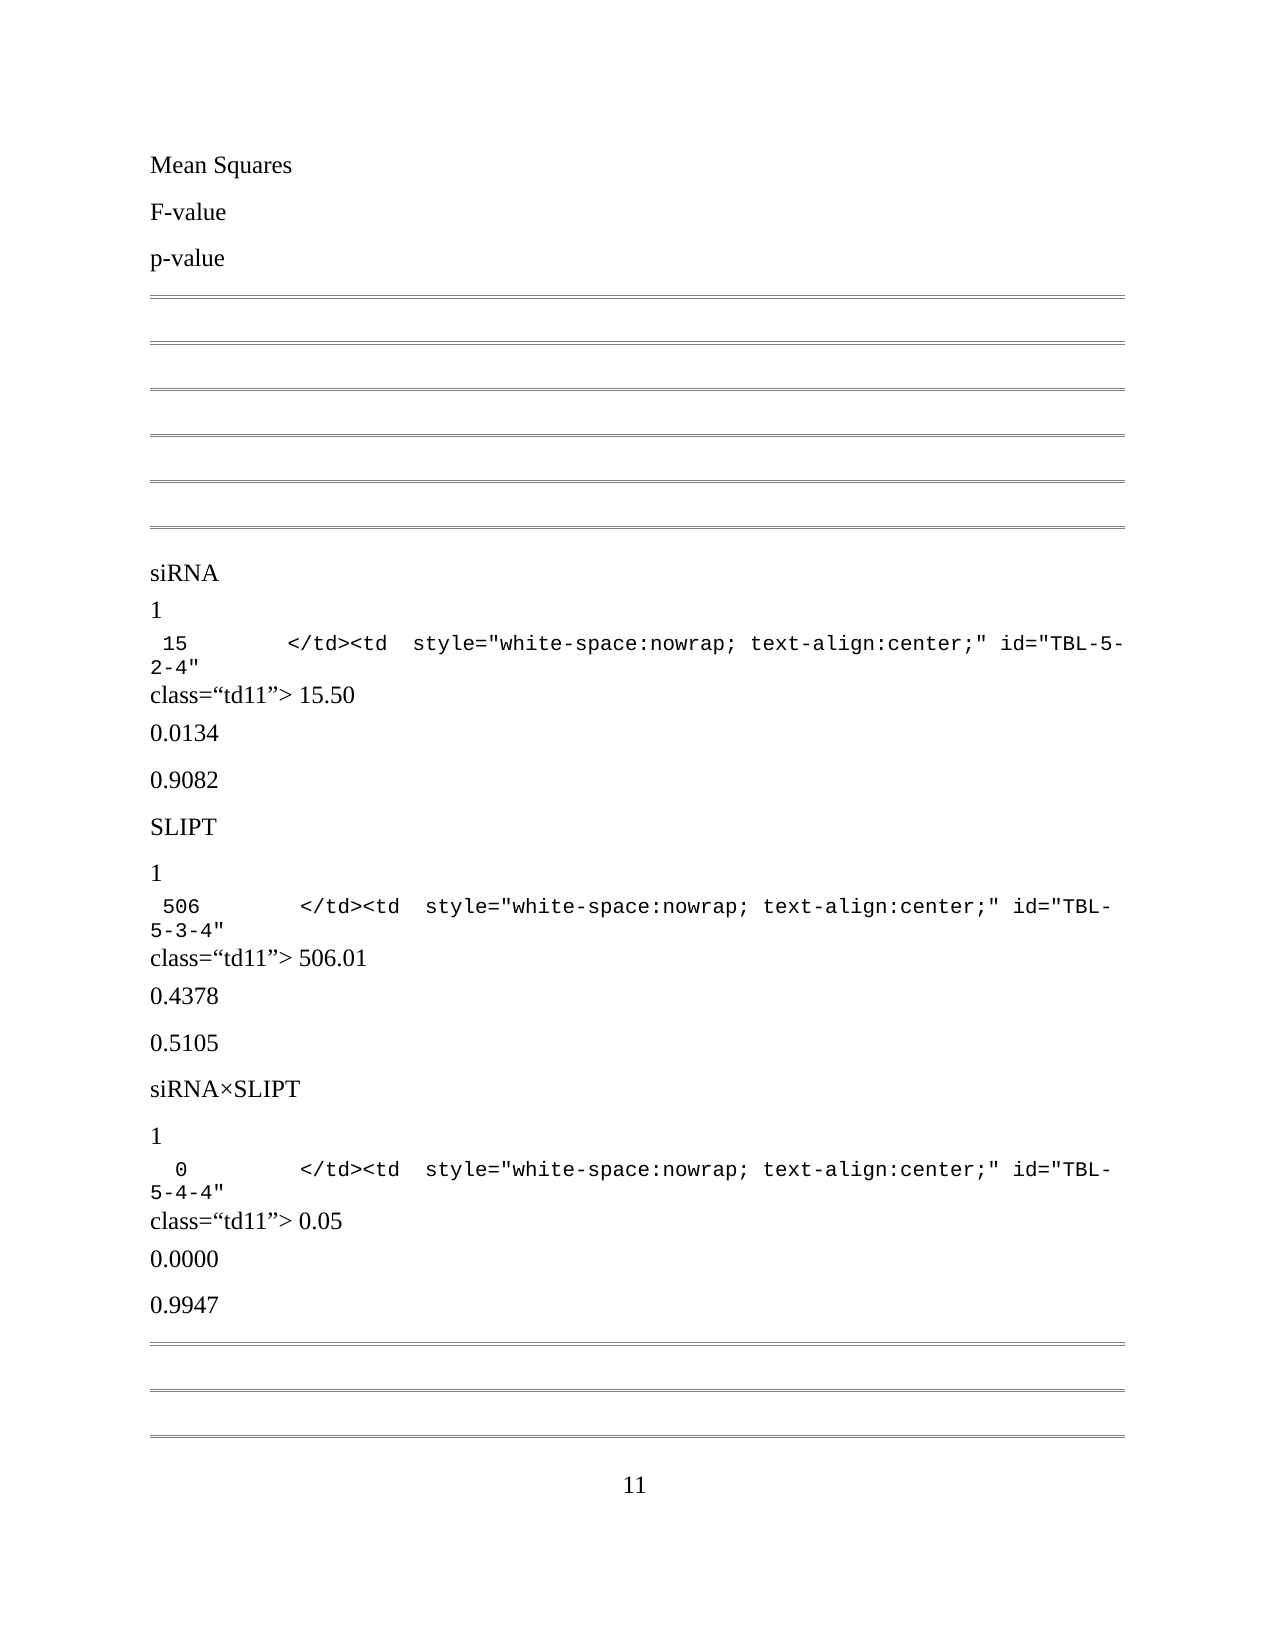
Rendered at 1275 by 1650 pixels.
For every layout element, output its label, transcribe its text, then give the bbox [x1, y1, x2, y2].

text 1 [150, 1121, 1125, 1150]
text p-value [150, 243, 1125, 272]
text 506 </td><td style="white-space:nowrap; text-align:center;" id="TBL-5-3-4" [150, 896, 1125, 943]
text 1 [150, 596, 1125, 624]
text F-value [150, 197, 1125, 225]
text 0.5105 [150, 1028, 1125, 1056]
text 0 </td><td style="white-space:nowrap; text-align:center;" id="TBL-5-4-4" [150, 1159, 1125, 1206]
text Mean Squares [150, 150, 1125, 179]
text class=“td11”> 0.05 [150, 1206, 1125, 1235]
text class=“td11”> 15.50 [150, 681, 1125, 709]
text SLIPT [150, 812, 1125, 840]
text class=“td11”> 506.01 [150, 943, 1125, 972]
text 0.9082 [150, 765, 1125, 794]
text 0.0000 [150, 1244, 1125, 1272]
text 1 [150, 858, 1125, 887]
text 0.4378 [150, 981, 1125, 1010]
text siRNA [150, 558, 1125, 587]
text siRNA×SLIPT [150, 1074, 1125, 1103]
text 15 </td><td style="white-space:nowrap; text-align:center;" id="TBL-5-2-4" [150, 633, 1125, 681]
text 0.9947 [150, 1290, 1125, 1319]
text 0.0134 [150, 718, 1125, 747]
